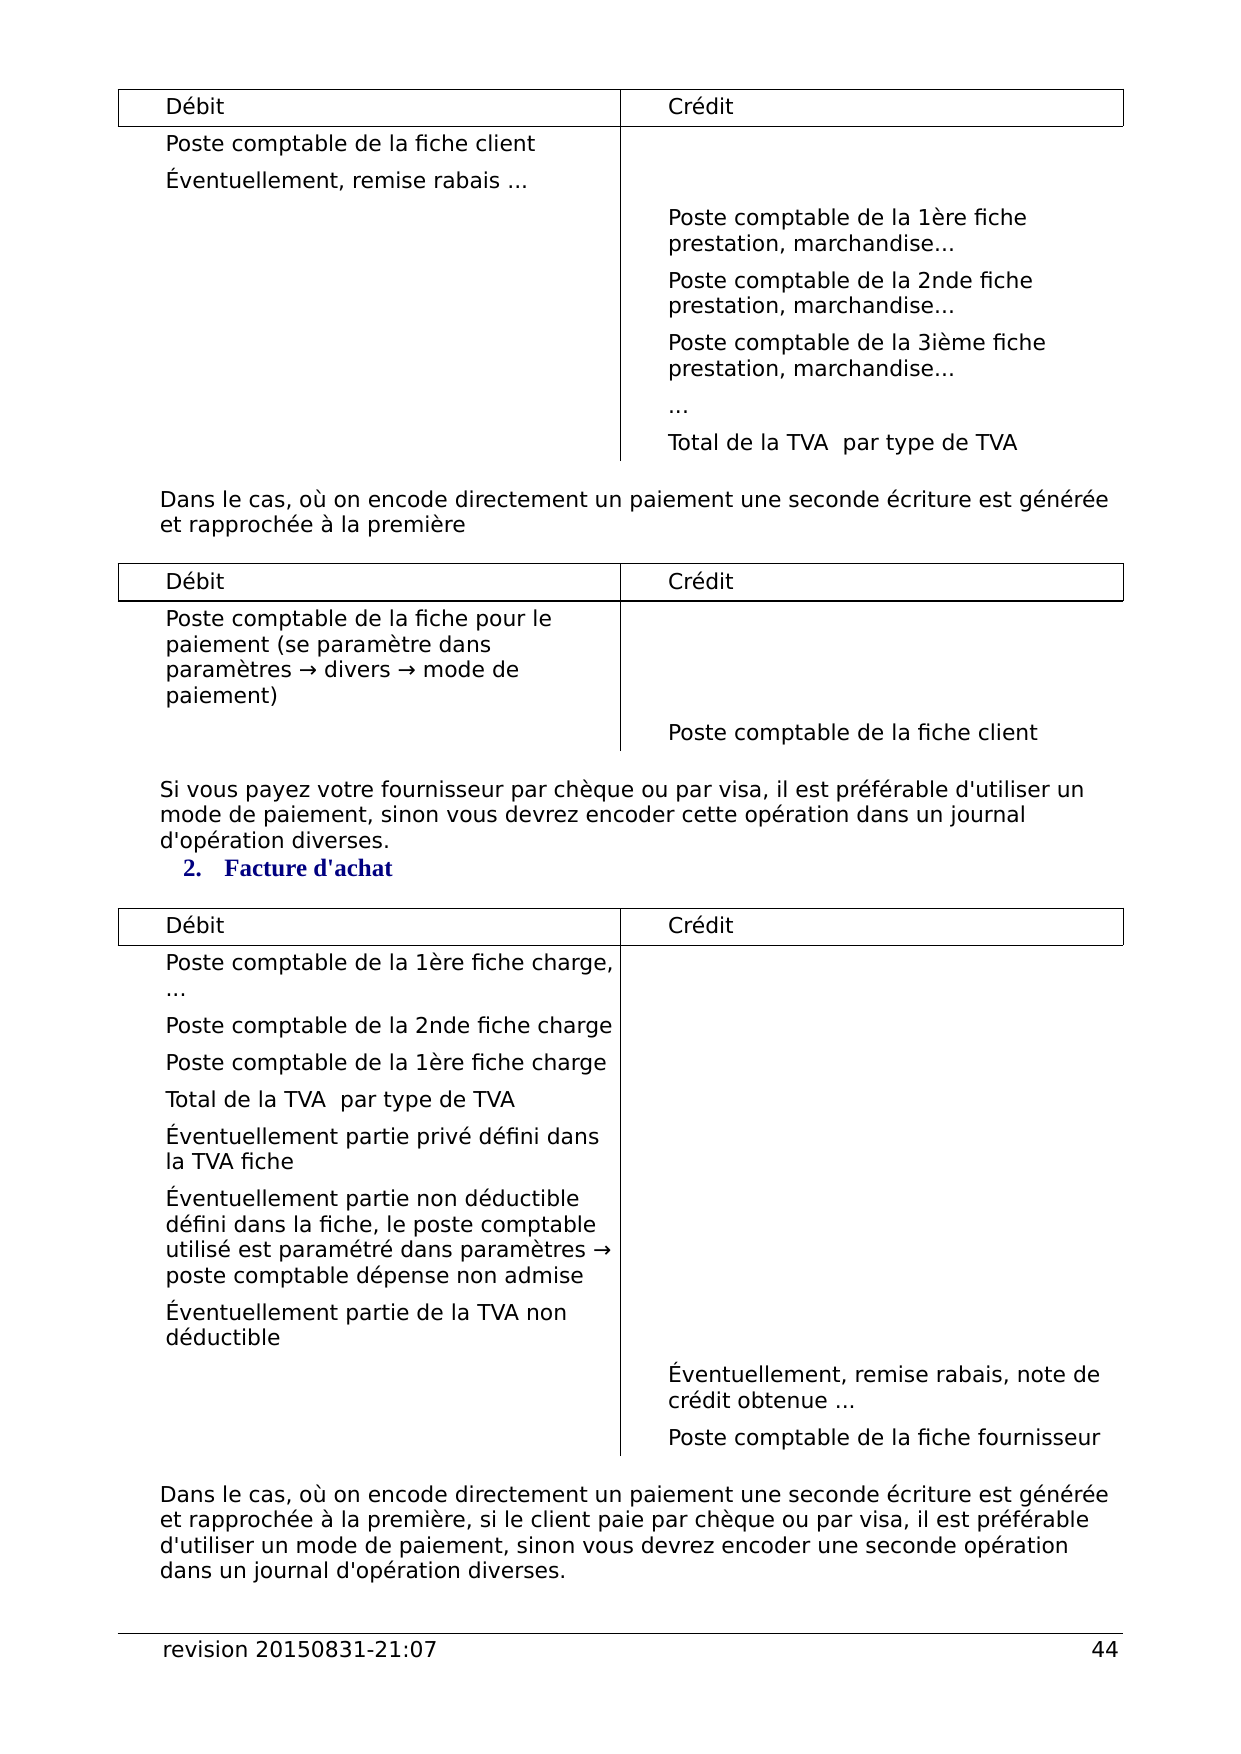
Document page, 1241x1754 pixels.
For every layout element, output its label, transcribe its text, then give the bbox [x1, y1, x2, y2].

table_cell Éventuellement partie privé défini dans la TVA fiche [118, 1118, 620, 1181]
table_cell Poste comptable de la 2nde fiche prestation, marchandise... [621, 262, 1123, 325]
table_cell Poste comptable de la fiche client [621, 714, 1123, 751]
table_cell Poste comptable de la 1ère fiche charge, ... [118, 946, 620, 1007]
table_cell [621, 946, 1123, 1007]
table_cell Éventuellement, remise rabais, note de crédit obtenue ... [621, 1357, 1123, 1419]
table_cell [621, 127, 1123, 163]
table_cell [621, 1181, 1123, 1294]
table_cell Poste comptable de la 1ère fiche charge [118, 1044, 620, 1081]
table_cell [118, 387, 620, 424]
table_cell [118, 714, 620, 751]
table_cell [621, 1007, 1123, 1044]
table_cell [621, 602, 1123, 714]
table_header Débit [119, 909, 620, 945]
table_header Crédit [621, 909, 1123, 945]
text Dans le cas, où on encode directement un paiement une seconde écriture est générée et rapprochée à la première, si le client paie par chèque ou par visa, il est préférable d'utiliser un mode de paiement, sinon vous devrez encoder une seconde opération dans un journal d'opération diverses. [159, 1482, 1123, 1584]
text Dans le cas, où on encode directement un paiement une seconde écriture est générée et rapprochée à la première [159, 487, 1123, 538]
table_cell [621, 163, 1123, 200]
table_cell [621, 1081, 1123, 1118]
table_cell Poste comptable de la 2nde fiche charge [118, 1007, 620, 1044]
table_cell Éventuellement, remise rabais ... [118, 163, 620, 200]
table_cell Éventuellement partie de la TVA non déductible [118, 1294, 620, 1357]
table_cell [118, 200, 620, 262]
table_header Crédit [621, 564, 1123, 600]
table_header Crédit [621, 90, 1123, 126]
table_cell [118, 1357, 620, 1419]
table_cell Poste comptable de la 3ième fiche prestation, marchandise... [621, 325, 1123, 387]
table_cell Éventuellement partie non déductible défini dans la fiche, le poste comptable utilisé est paramétré dans paramètres → poste comptable dépense non admise [118, 1181, 620, 1294]
table_cell [118, 325, 620, 387]
table_cell ... [621, 387, 1123, 424]
table_cell [621, 1044, 1123, 1081]
table_cell Poste comptable de la 1ère fiche prestation, marchandise... [621, 200, 1123, 262]
table_header Débit [119, 90, 620, 126]
table_cell Poste comptable de la fiche pour le paiement (se paramètre dans paramètres → divers → mode de paiement) [118, 602, 620, 714]
table_header Débit [119, 564, 620, 600]
table_cell [621, 1294, 1123, 1357]
table_cell [118, 262, 620, 325]
table_cell [621, 1118, 1123, 1181]
table_cell Poste comptable de la fiche fournisseur [621, 1419, 1123, 1456]
table_cell [118, 1419, 620, 1456]
table_cell Poste comptable de la fiche client [118, 127, 620, 163]
table_cell Total de la TVA par type de TVA [621, 424, 1123, 461]
text Si vous payez votre fournisseur par chèque ou par visa, il est préférable d'utiliser un mode de paiement, sinon vous devrez encoder cette opération dans un journal d'opération diverses. [159, 777, 1123, 853]
table_cell [118, 424, 620, 461]
table_cell Total de la TVA par type de TVA [118, 1081, 620, 1118]
subtitle Facture d'achat [177, 853, 1123, 882]
